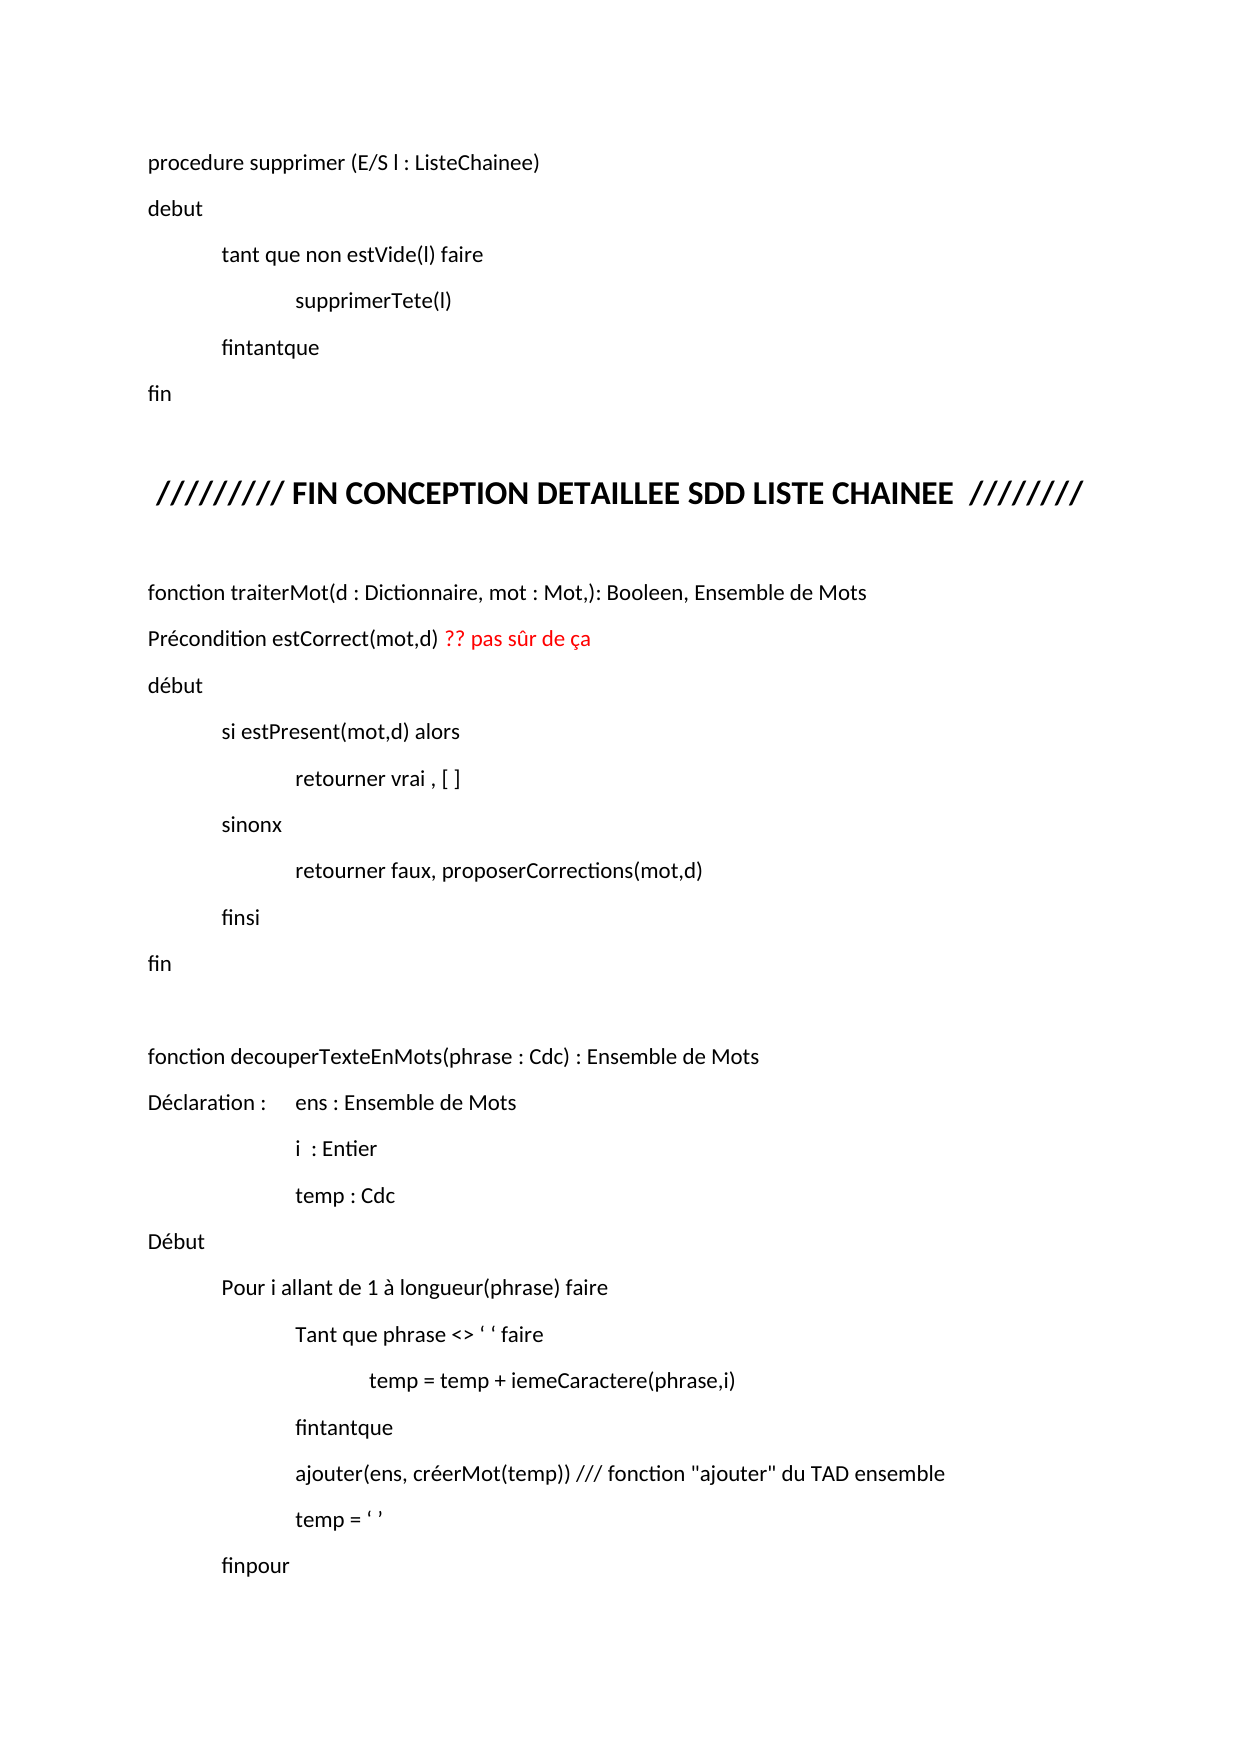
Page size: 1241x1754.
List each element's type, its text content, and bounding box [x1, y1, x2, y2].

text sinonx [148, 810, 1093, 838]
text procedure supprimer (E/S l : ListeChainee) [148, 148, 1093, 176]
text temp : Cdc [148, 1181, 1093, 1209]
text Pour i allant de 1 à longueur(phrase) faire [148, 1273, 1093, 1302]
text tant que non estVide(l) faire [148, 240, 1093, 268]
text Début [148, 1227, 1093, 1255]
text ajouter(ens, créerMot(temp)) /// fonction "ajouter" du TAD ensemble [148, 1459, 1093, 1487]
text fin [148, 949, 1093, 977]
text supprimerTete(l) [221, 287, 1093, 315]
text début [148, 671, 1093, 699]
text fintantque [148, 333, 1093, 361]
text Précondition estCorrect(mot,d) ?? pas sûr de ça [148, 624, 1093, 653]
text i : Entier [148, 1134, 1093, 1162]
text Déclaration : ens : Ensemble de Mots [148, 1088, 1093, 1116]
text fintantque [148, 1413, 1093, 1441]
text fin [148, 379, 1093, 407]
text fonction decouperTexteEnMots(phrase : Cdc) : Ensemble de Mots [148, 1042, 1093, 1070]
text retourner vrai , [ ] [148, 764, 1093, 792]
text temp = ‘ ’ [148, 1505, 1093, 1533]
text finsi [148, 903, 1093, 931]
text si estPresent(mot,d) alors [148, 717, 1093, 745]
text debut [148, 194, 1093, 222]
text Tant que phrase <> ‘ ‘ faire [148, 1320, 1093, 1348]
text fonction traiterMot(d : Dictionnaire, mot : Mot,): Booleen, Ensemble de Mots [148, 578, 1093, 606]
text temp = temp + iemeCaractere(phrase,i) [148, 1366, 1093, 1394]
text retourner faux, proposerCorrections(mot,d) [148, 856, 1093, 884]
text ///////// FIN CONCEPTION DETAILLEE SDD LISTE CHAINEE //////// [148, 472, 1093, 513]
text finpour [148, 1552, 1093, 1580]
